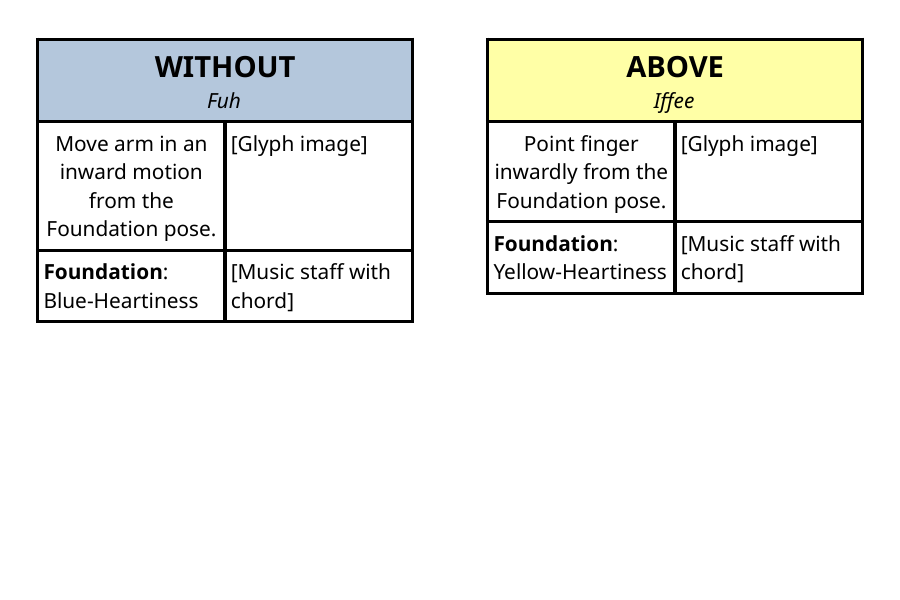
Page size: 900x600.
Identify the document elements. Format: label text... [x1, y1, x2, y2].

table_header WITHOUT Fuh [39, 41, 411, 120]
table_cell Point finger inwardly from the Foundation pose. [489, 123, 673, 220]
table_cell Foundation: Blue-Heartiness [39, 252, 223, 320]
table_cell Move arm in an inward motion from the Foundation pose. [39, 123, 223, 248]
table_cell [Glyph image] [227, 123, 411, 248]
table_cell [Glyph image] [677, 123, 861, 220]
table_header ABOVE Iffee [489, 41, 861, 120]
table_cell [Music staff with chord] [227, 252, 411, 320]
table_cell [Music staff with chord] [677, 223, 861, 292]
table_cell Foundation: Yellow-Heartiness [489, 223, 673, 292]
